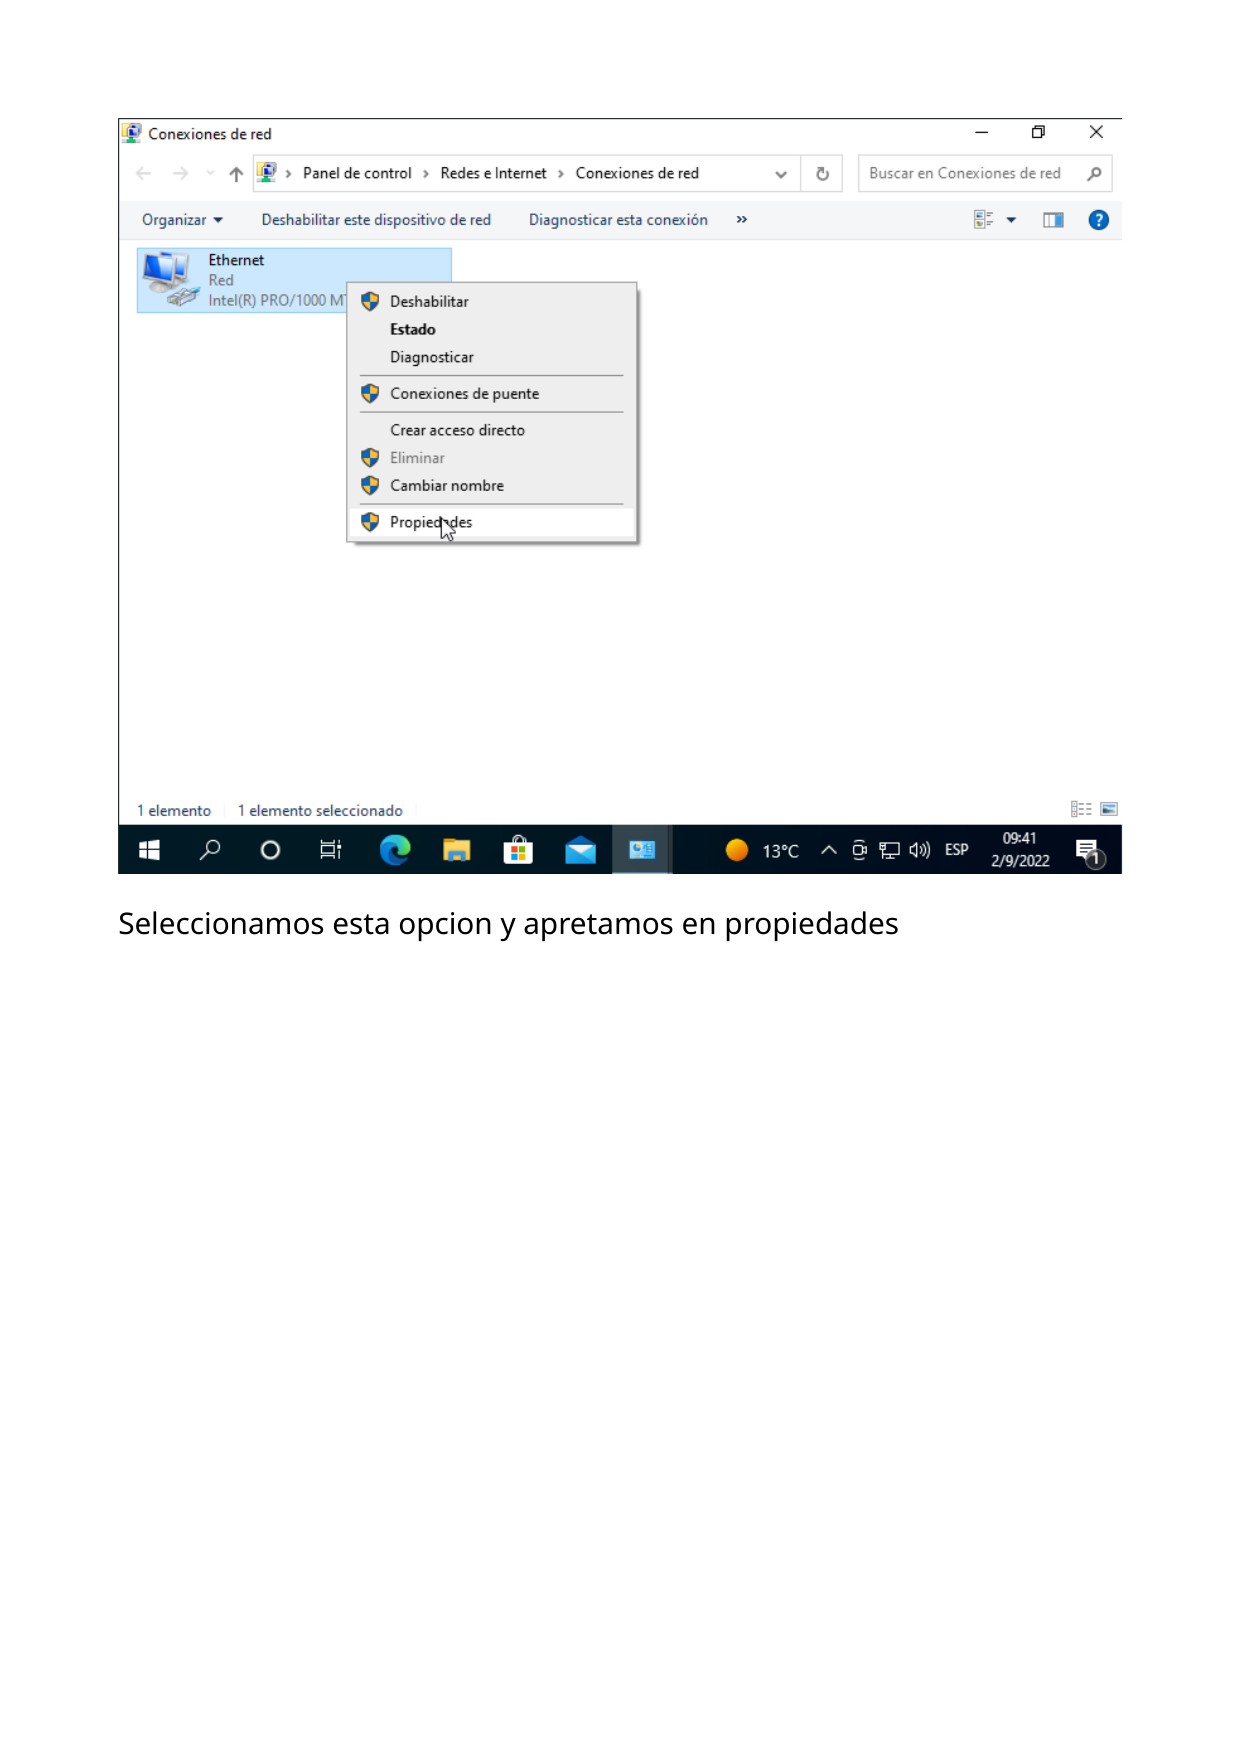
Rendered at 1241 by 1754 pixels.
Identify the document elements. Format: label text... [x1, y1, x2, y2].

text Seleccionamos esta opcion y apretamos en propiedades [118, 903, 1122, 943]
picture [118, 118, 1123, 874]
